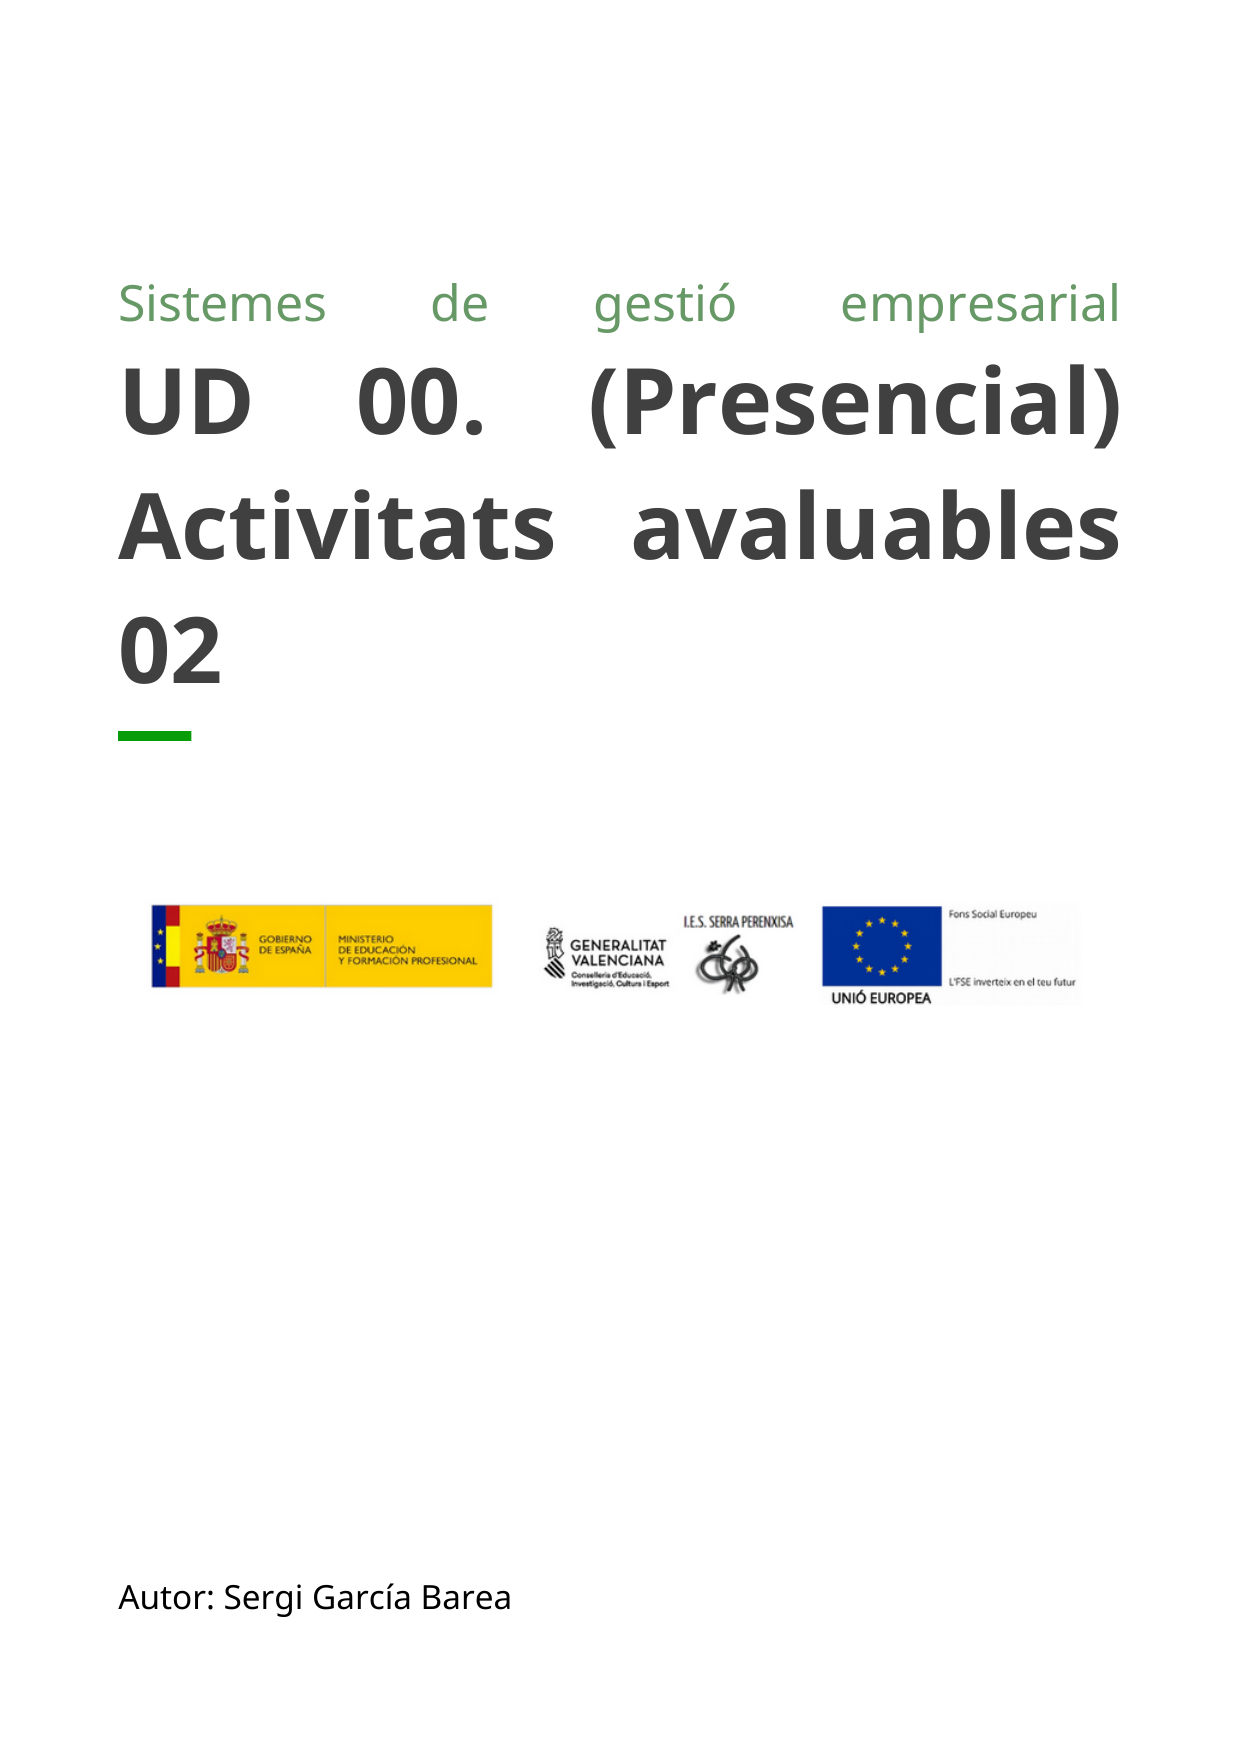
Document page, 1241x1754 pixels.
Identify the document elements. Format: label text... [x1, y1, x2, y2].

title Sistemes de gestió empresarial UD 00. (Presencial) Activitats avaluables 02 [118, 268, 1122, 711]
picture [118, 885, 1123, 1005]
text Autor: Sergi García Barea [118, 1574, 1122, 1619]
picture [118, 731, 192, 741]
